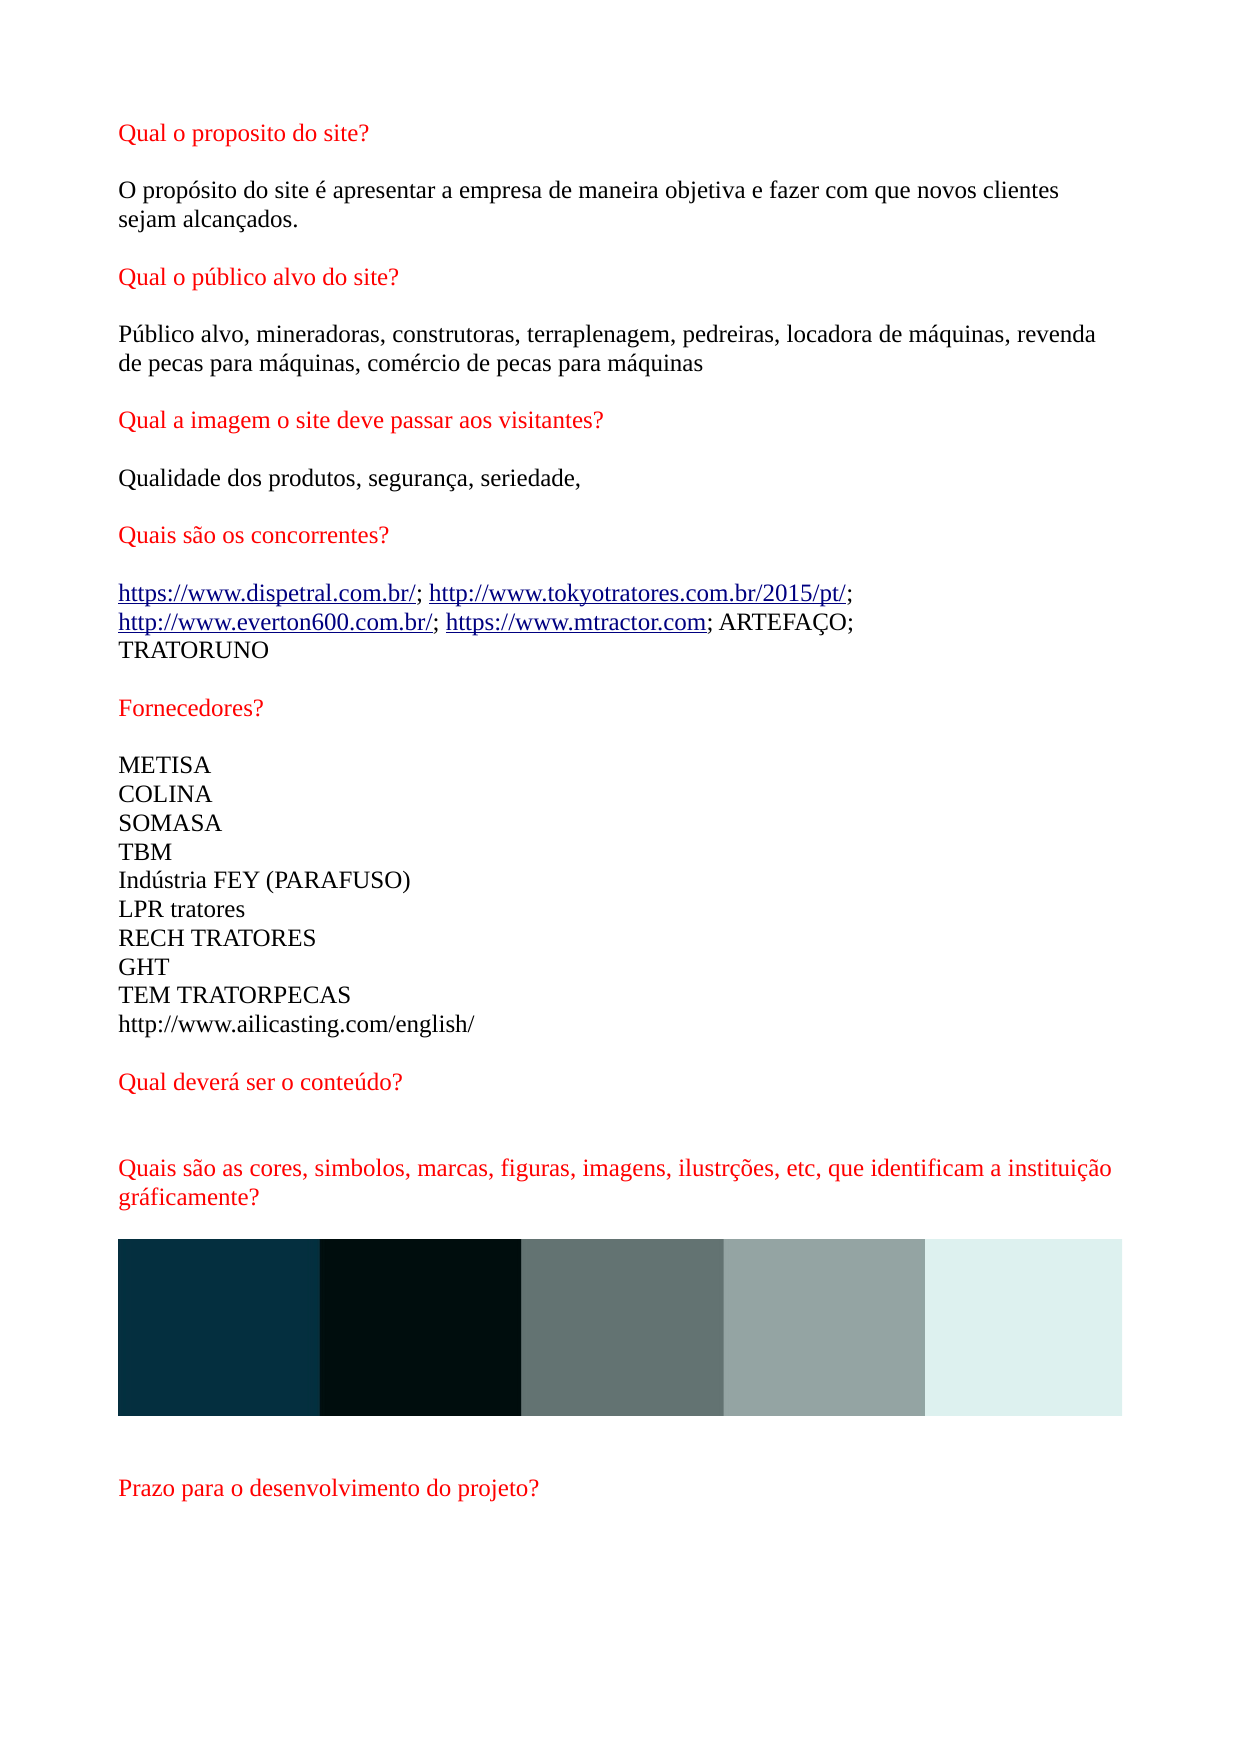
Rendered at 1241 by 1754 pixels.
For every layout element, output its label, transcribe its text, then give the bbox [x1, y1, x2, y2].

text Qual o público alvo do site? [118, 233, 1122, 291]
text METISA COLINA SOMASA TBM Indústria FEY (PARAFUSO) [118, 722, 1122, 894]
text http://www.ailicasting.com/english/ [118, 1009, 1122, 1038]
text O propósito do site é apresentar a empresa de maneira objetiva e fazer com que novos clientes sejam alcançados. [118, 176, 1122, 233]
text Qual deverá ser o conteúdo? [118, 1038, 1122, 1096]
picture [319, 1239, 1123, 1416]
text Qual o proposito do site? [118, 118, 1122, 147]
text LPR tratores [118, 894, 1122, 923]
text Qualidade dos produtos, segurança, seriedade, [118, 463, 1122, 492]
text Quais são os concorrentes? [118, 492, 1122, 549]
text TRATORUNO [118, 636, 1122, 664]
text RECH TRATORES [118, 923, 1122, 952]
text https://www.dispetral.com.br/; http://www.tokyotratores.com.br/2015/pt/; http://www.everton600.com.br/; https://www.mtractor.com; ARTEFAÇO; [118, 578, 1122, 636]
text Prazo para o desenvolvimento do projeto? [118, 1473, 1122, 1502]
text Fornecedores? [118, 693, 1122, 722]
text Qual a imagem o site deve passar aos visitantes? [118, 377, 1122, 434]
text TEM TRATORPECAS [118, 981, 1122, 1009]
text Quais são as cores, simbolos, marcas, figuras, imagens, ilustrções, etc, que identificam a instituição gráficamente? [118, 1124, 1122, 1211]
text Público alvo, mineradoras, construtoras, terraplenagem, pedreiras, locadora de máquinas, revenda de pecas para máquinas, comércio de pecas para máquinas [118, 319, 1122, 377]
text GHT [118, 952, 1122, 981]
